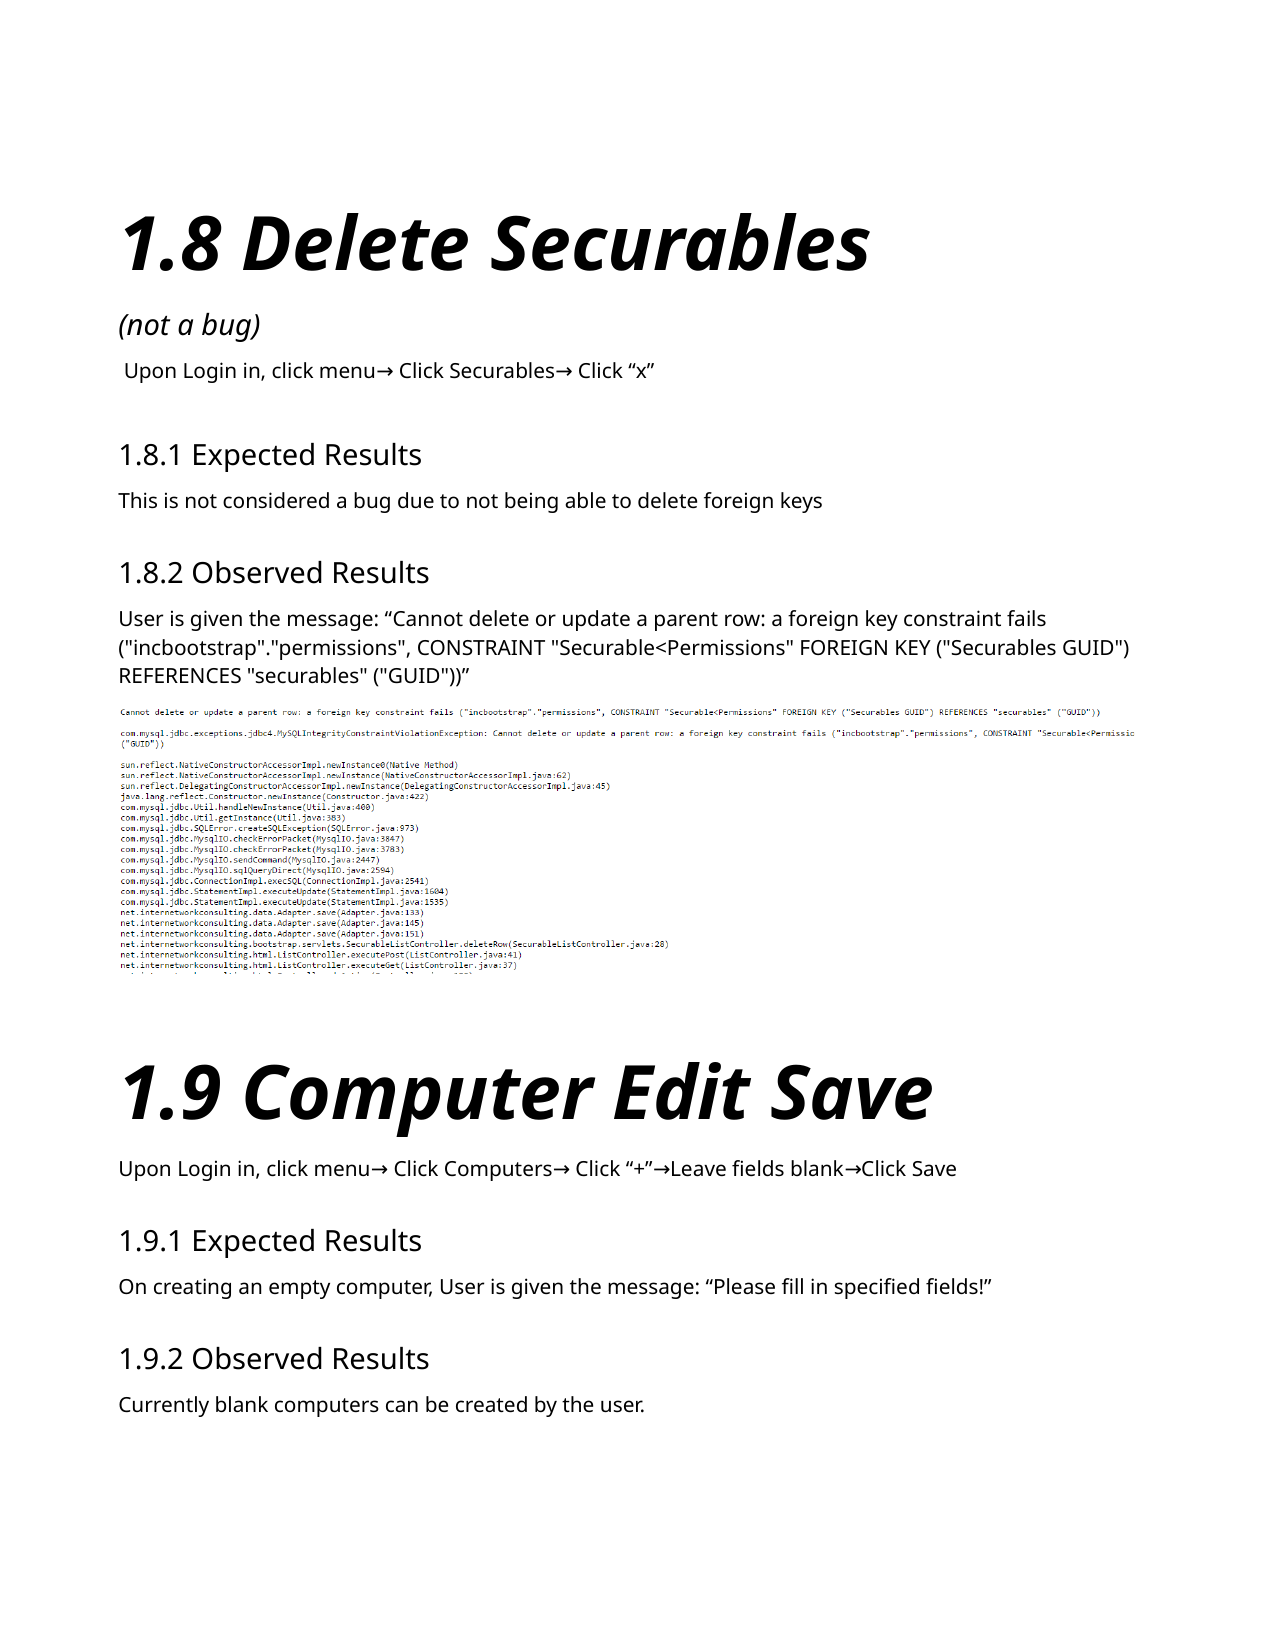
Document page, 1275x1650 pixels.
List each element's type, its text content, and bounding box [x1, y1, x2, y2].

picture [118, 702, 1135, 974]
subtitle 1.9.2 Observed Results [118, 1338, 1157, 1378]
text This is not considered a bug due to not being able to delete foreign keys [118, 486, 1157, 515]
text User is given the message: “Cannot delete or update a parent row: a foreign key constraint fails ("incbootstrap"."permissions", CONSTRAINT "Securable<Permissions" FOREIGN KEY ("Securables GUID") REFERENCES "securables" ("GUID"))” [118, 604, 1157, 690]
text Currently blank computers can be created by the user. [118, 1390, 1157, 1419]
text On creating an empty computer, User is given the message: “Please fill in specified fields!” [118, 1272, 1157, 1301]
subtitle 1.9 Computer Edit Save [118, 1039, 1157, 1141]
subtitle 1.8.2 Observed Results [118, 552, 1157, 592]
text Upon Login in, click menu→ Click Securables→ Click “x” [118, 356, 1157, 384]
subtitle 1.9.1 Expected Results [118, 1220, 1157, 1259]
text Upon Login in, click menu→ Click Computers→ Click “+”→Leave fields blank→Click Save [118, 1154, 1157, 1182]
subtitle (not a bug) [118, 304, 1157, 344]
subtitle 1.8 Delete Securables [118, 190, 1157, 292]
subtitle 1.8.1 Expected Results [118, 434, 1157, 474]
